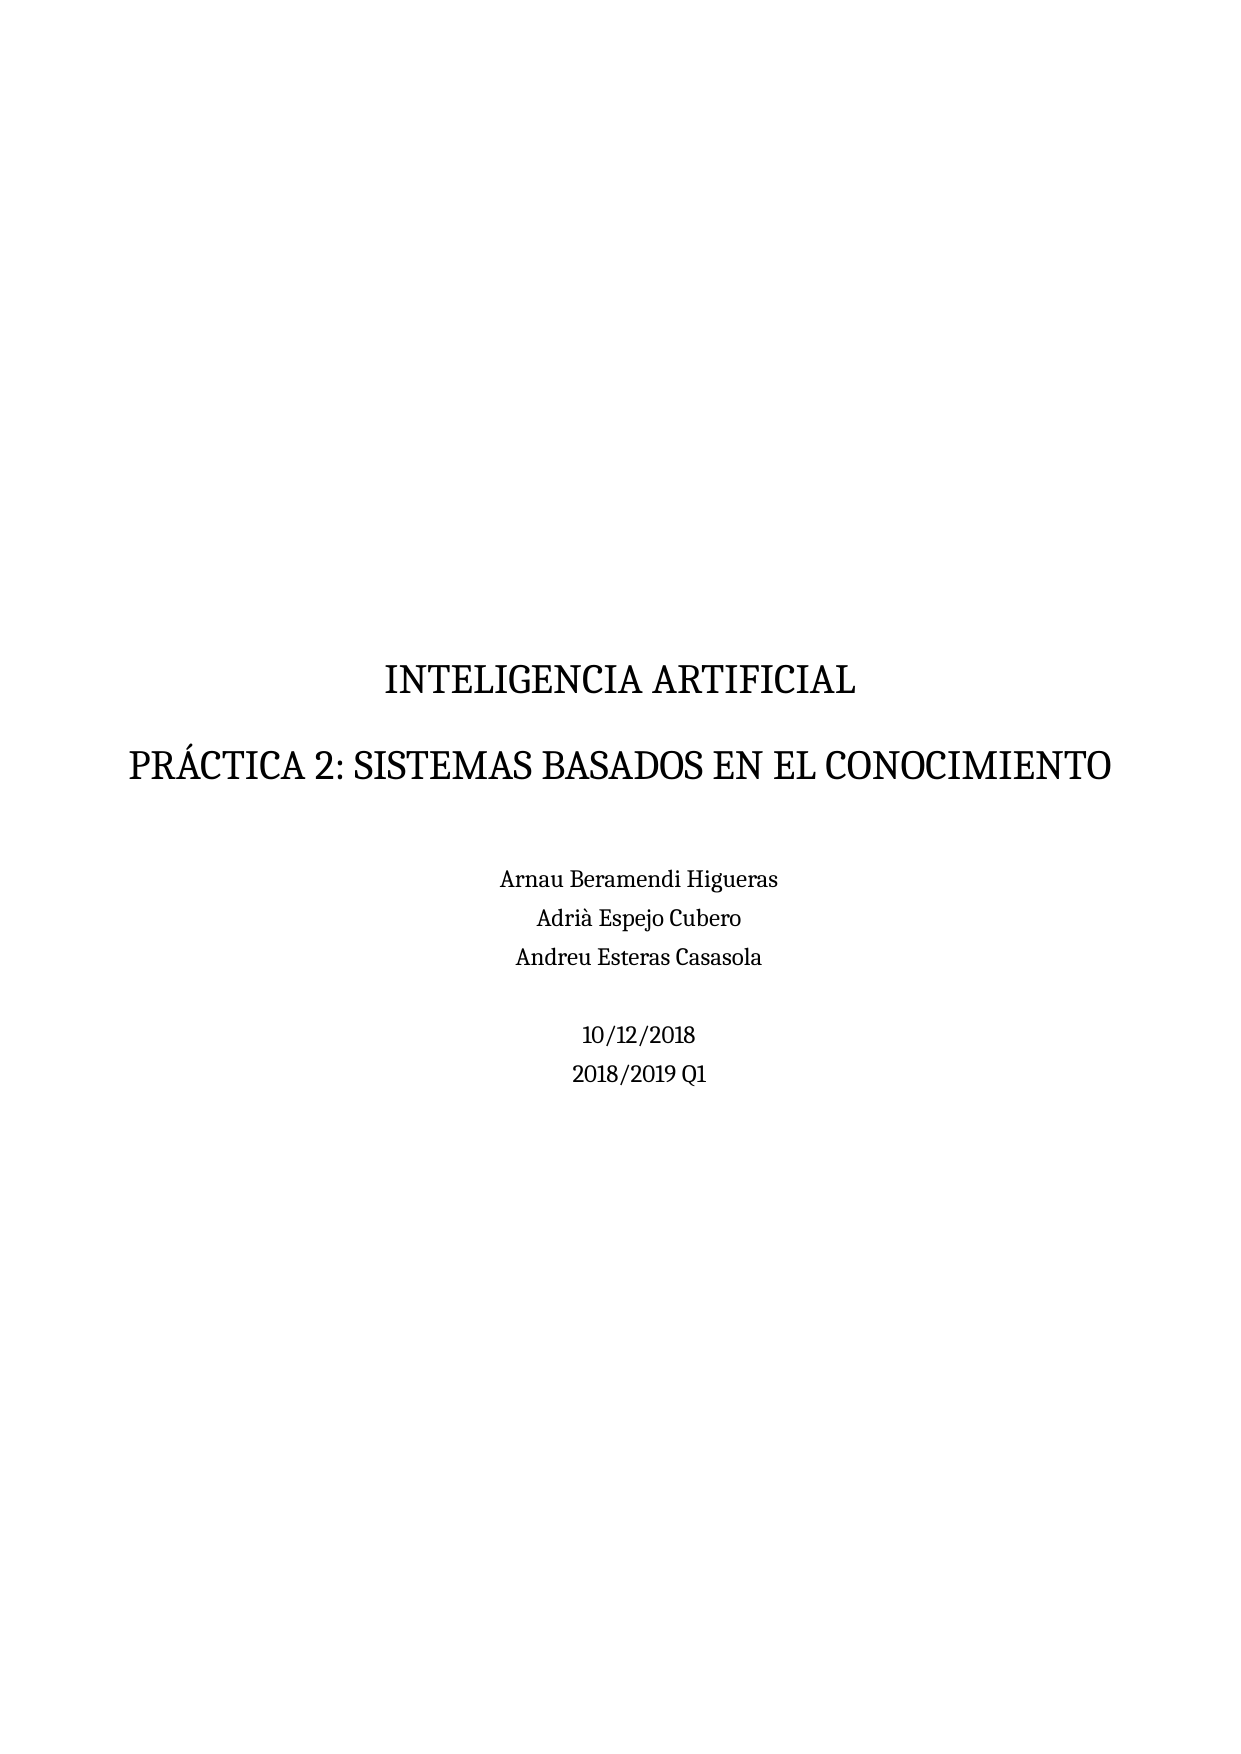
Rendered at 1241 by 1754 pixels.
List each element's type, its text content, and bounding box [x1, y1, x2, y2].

text Andreu Esteras Casasola [118, 943, 1122, 972]
text Arnau Beramendi Higueras [118, 865, 1122, 894]
text 10/12/2018 [118, 1021, 1122, 1050]
text Adrià Espejo Cubero [118, 904, 1122, 933]
text 2018/2019 Q1 [118, 1060, 1122, 1089]
title INTELIGENCIA ARTIFICIAL [118, 656, 1122, 704]
title PRÁCTICA 2: SISTEMAS BASADOS EN EL CONOCIMIENTO [118, 742, 1122, 790]
